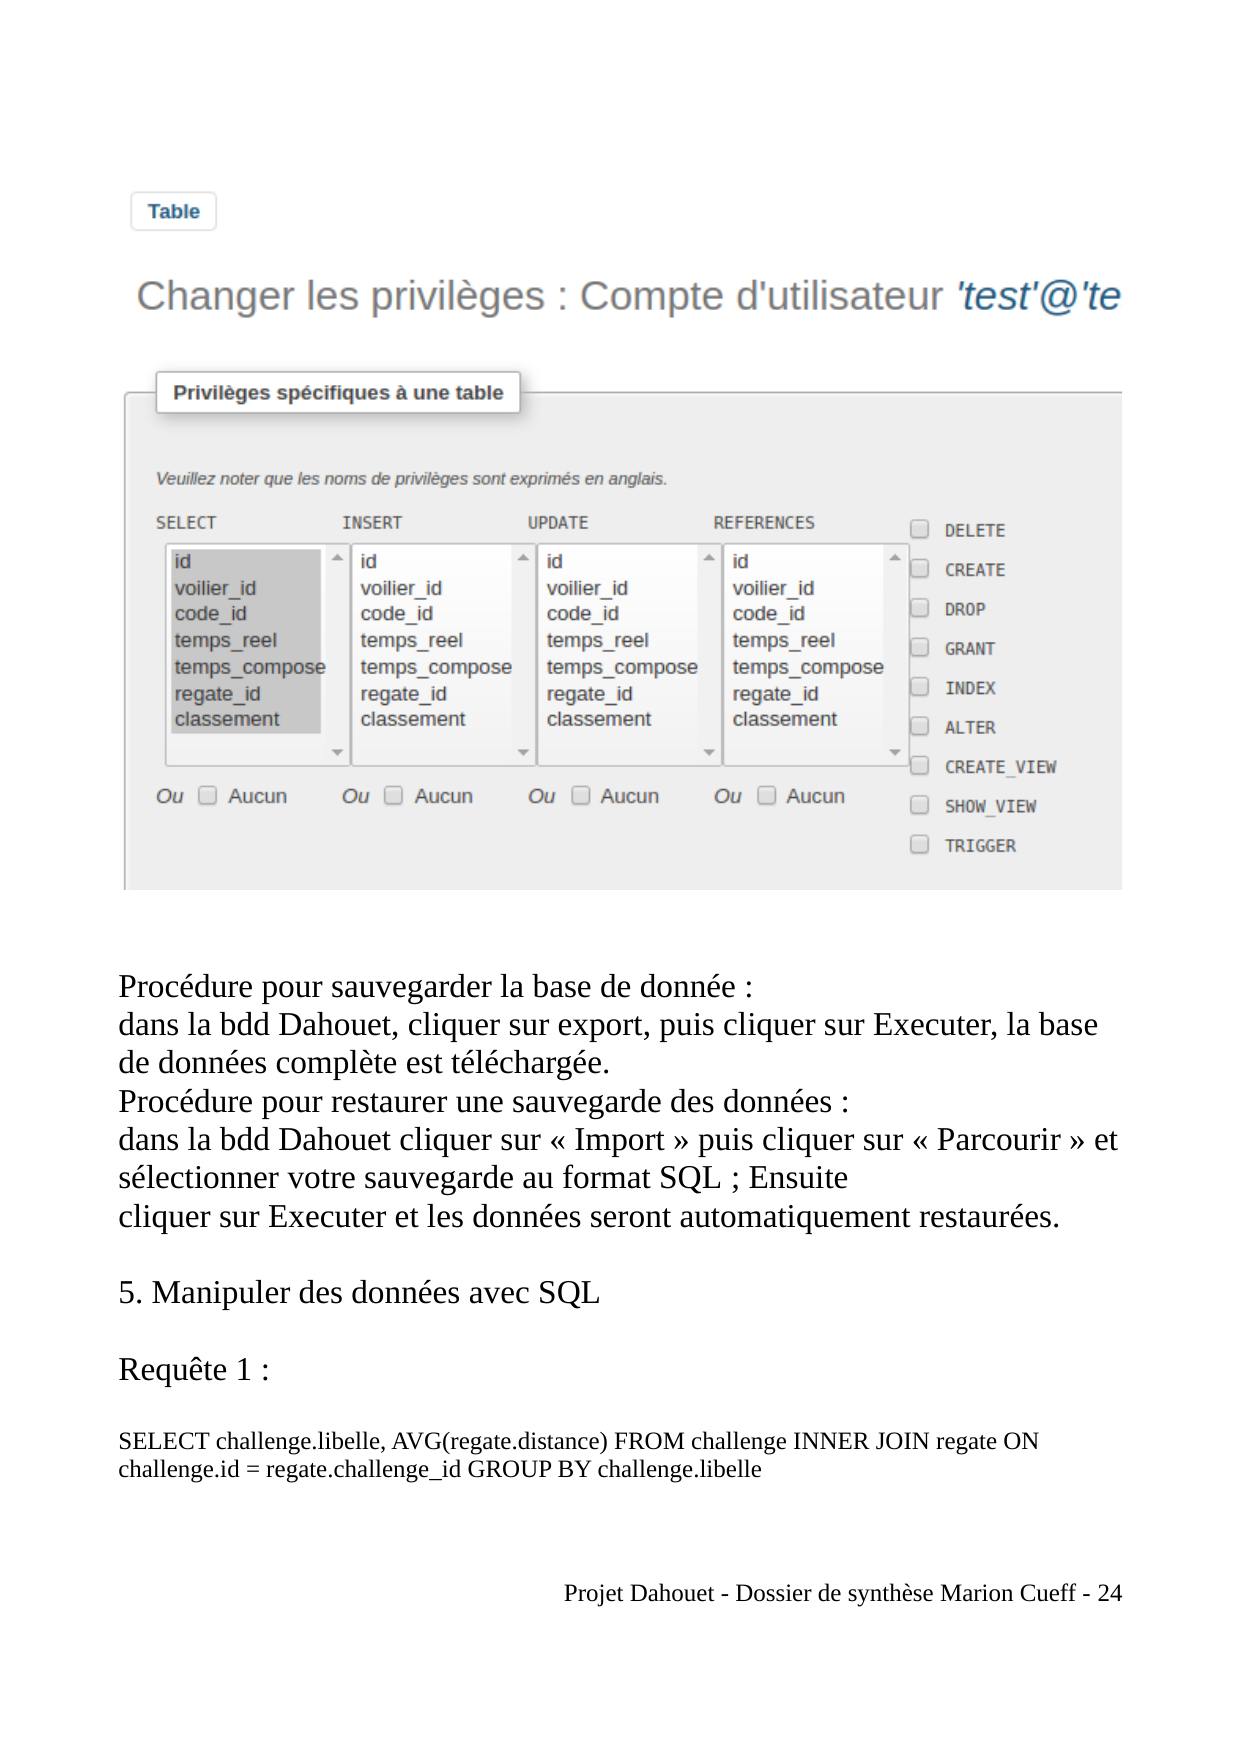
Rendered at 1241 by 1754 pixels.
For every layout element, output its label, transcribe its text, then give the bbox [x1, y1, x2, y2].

text cliquer sur Executer et les données seront automatiquement restaurées. [118, 1196, 1122, 1234]
text Procédure pour sauvegarder la base de donnée : [118, 966, 1122, 1004]
text dans la bdd Dahouet, cliquer sur export, puis cliquer sur Executer, la base de données complète est téléchargée. [118, 1004, 1122, 1081]
text SELECT challenge.libelle, AVG(regate.distance) FROM challenge INNER JOIN regate ON challenge.id = regate.challenge_id GROUP BY challenge.libelle [118, 1426, 1122, 1483]
picture [118, 176, 1123, 890]
text Requête 1 : [118, 1349, 1122, 1387]
text dans la bdd Dahouet cliquer sur « Import » puis cliquer sur « Parcourir » et sélectionner votre sauvegarde au format SQL ; Ensuite [118, 1119, 1122, 1196]
text Procédure pour restaurer une sauvegarde des données : [118, 1081, 1122, 1119]
text 5. Manipuler des données avec SQL [118, 1272, 1122, 1311]
